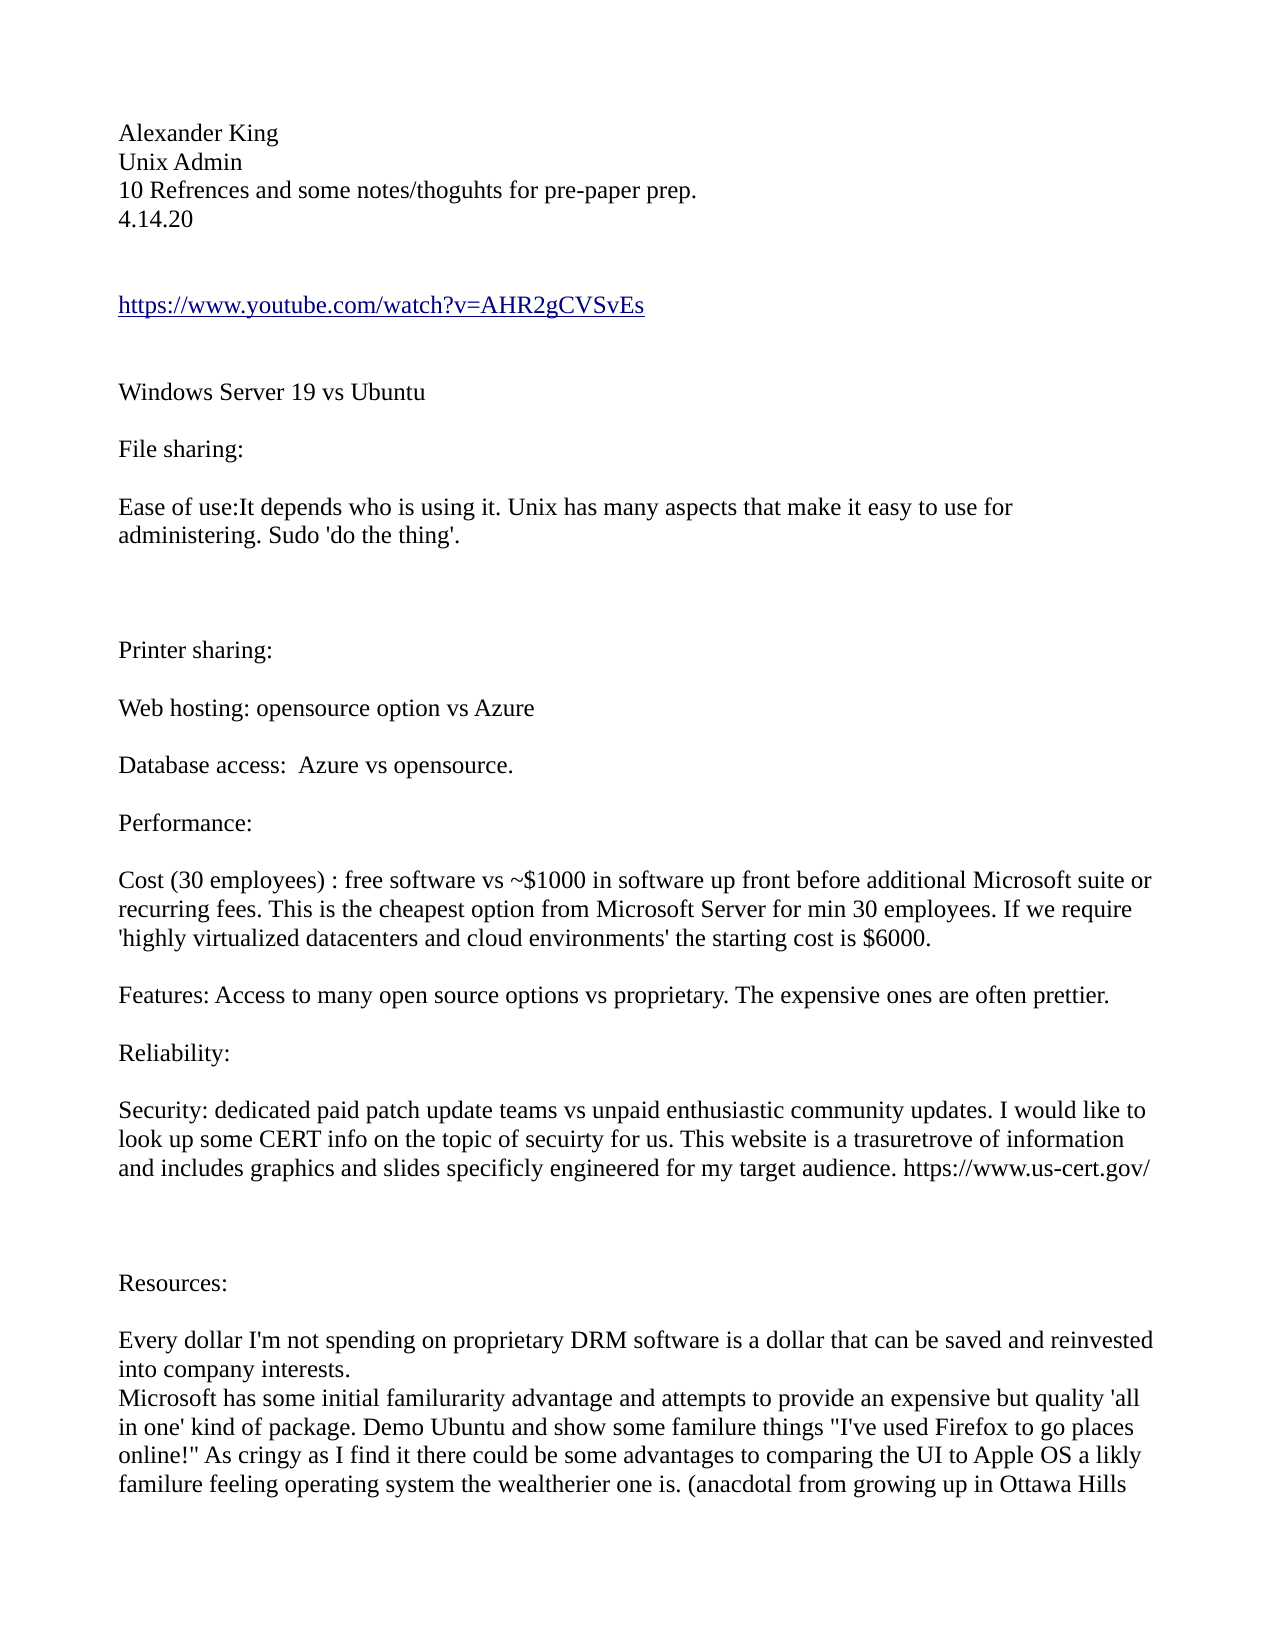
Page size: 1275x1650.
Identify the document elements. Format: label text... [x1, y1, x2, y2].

text Windows Server 19 vs Ubuntu [118, 377, 1157, 406]
text File sharing: [118, 434, 1157, 463]
text Reliability: [118, 1038, 1157, 1067]
text 4.14.20 [118, 204, 1157, 233]
text Performance: [118, 808, 1157, 837]
text Web hosting: opensource option vs Azure [118, 693, 1157, 722]
text Cost (30 employees) : free software vs ~$1000 in software up front before additional Microsoft suite or recurring fees. This is the cheapest option from Microsoft Server for min 30 employees. If we require 'highly virtualized datacenters and cloud environments' the starting cost is $6000. [118, 866, 1157, 952]
text Ease of use:It depends who is using it. Unix has many aspects that make it easy to use for administering. Sudo 'do the thing'. [118, 492, 1157, 549]
text Every dollar I'm not spending on proprietary DRM software is a dollar that can be saved and reinvested into company interests. [118, 1326, 1157, 1383]
text Security: dedicated paid patch update teams vs unpaid enthusiastic community updates. I would like to look up some CERT info on the topic of secuirty for us. This website is a trasuretrove of information and includes graphics and slides specificly engineered for my target audience. https://www.us-cert.gov/ [118, 1096, 1157, 1182]
text Database access: Azure vs opensource. [118, 751, 1157, 779]
text Microsoft has some initial familurarity advantage and attempts to provide an expensive but quality 'all in one' kind of package. Demo Ubuntu and show some familure things "I've used Firefox to go places online!" As cringy as I find it there could be some advantages to comparing the UI to Apple OS a likly familure feeling operating system the wealtherier one is. (anacdotal from growing up in Ottawa Hills [118, 1383, 1157, 1498]
text Features: Access to many open source options vs proprietary. The expensive ones are often prettier. [118, 981, 1157, 1009]
text https://www.youtube.com/watch?v=AHR2gCVSvEs [118, 291, 1157, 319]
text Resources: [118, 1268, 1157, 1297]
text 10 Refrences and some notes/thoguhts for pre-paper prep. [118, 176, 1157, 204]
text Printer sharing: [118, 636, 1157, 664]
text Alexander King Unix Admin [118, 118, 1157, 176]
